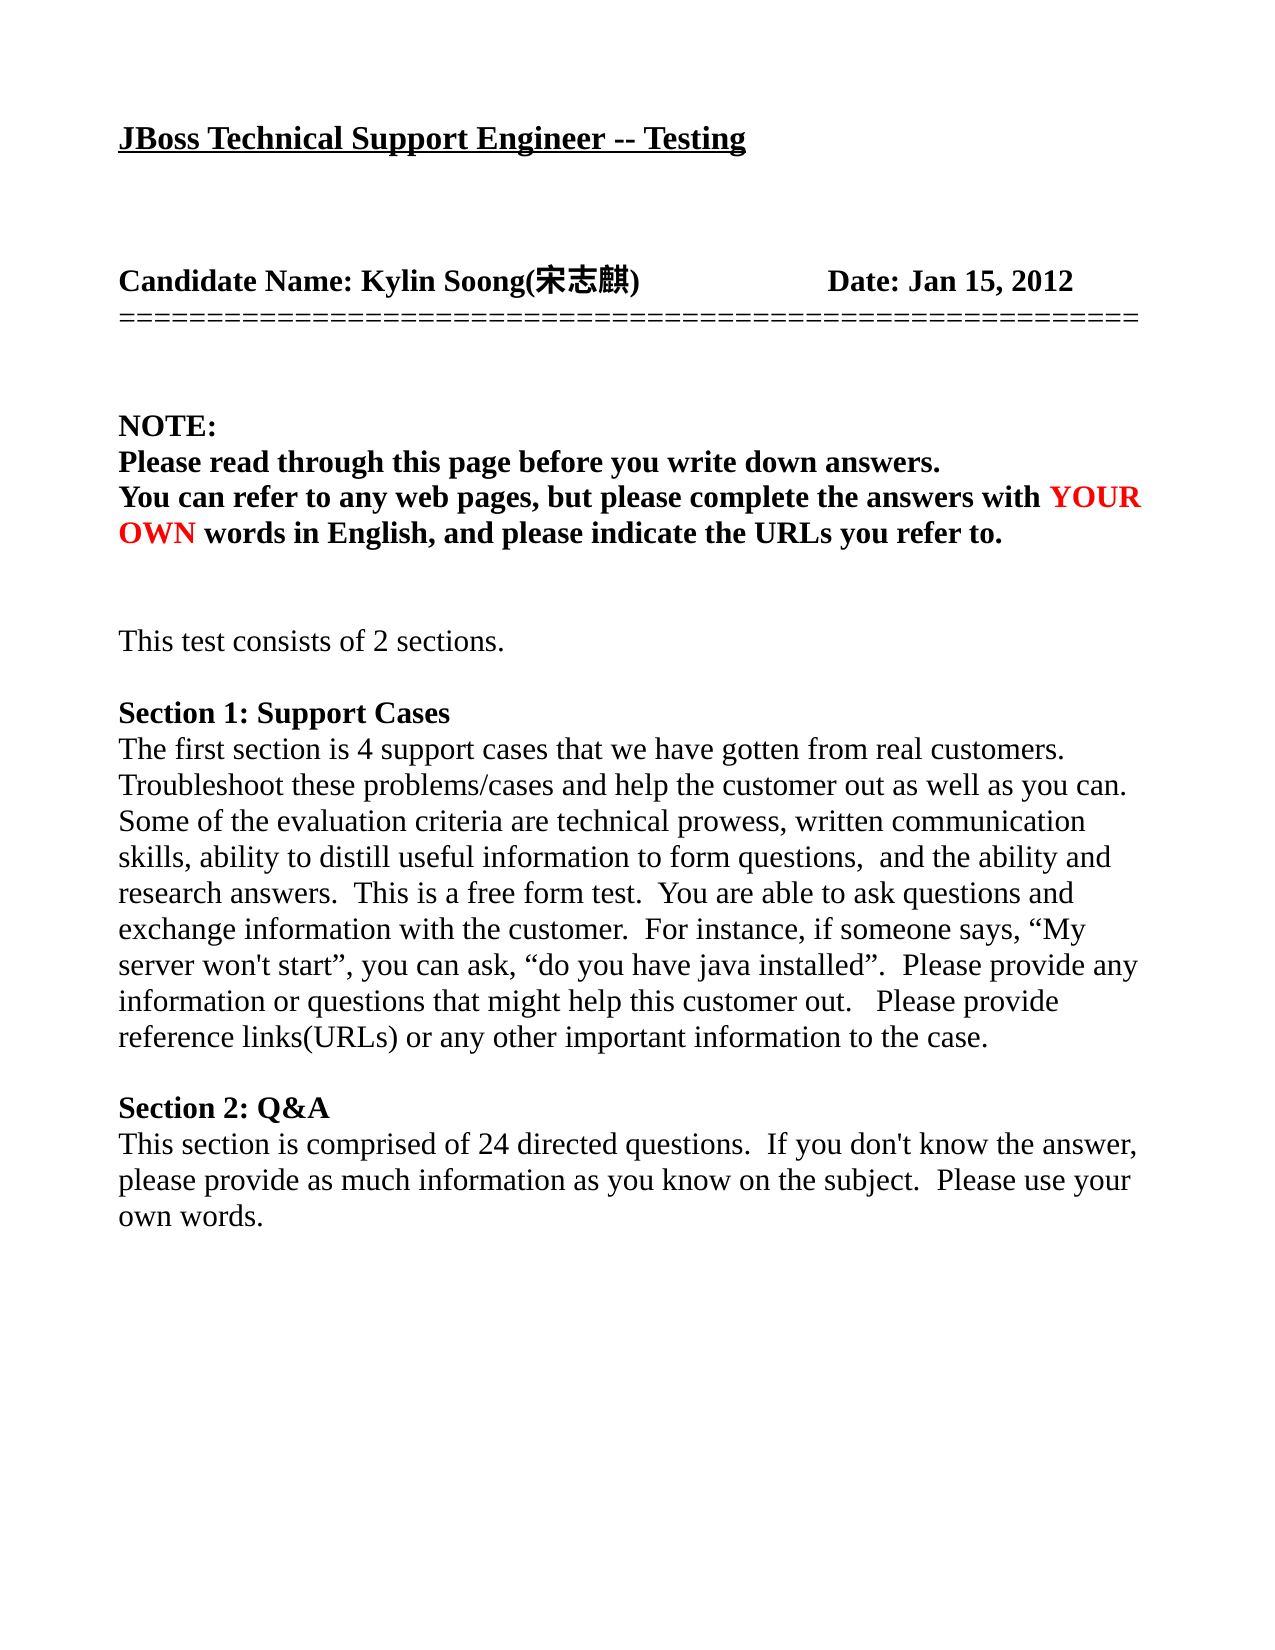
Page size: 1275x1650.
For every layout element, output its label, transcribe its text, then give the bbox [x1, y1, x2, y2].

text Candidate Name: Kylin Soong(宋志麒) Date: Jan 15, 2012 [118, 263, 1157, 299]
text This test consists of 2 sections. [118, 622, 1157, 658]
text The first section is 4 support cases that we have gotten from real customers. Troubleshoot these problems/cases and help the customer out as well as you can. Some of the evaluation criteria are technical prowess, written communication skills, ability to distill useful information to form questions, and the ability and research answers. This is a free form test. You are able to ask questions and exchange information with the customer. For instance, if someone says, “My server won't start”, you can ask, “do you have java installed”. Please provide any information or questions that might help this customer out. Please provide reference links(URLs) or any other important information to the case. [118, 730, 1157, 1054]
text You can refer to any web pages, but please complete the answers with YOUR OWN words in English, and please indicate the URLs you refer to. [118, 479, 1157, 551]
text Section 2: Q&A [118, 1090, 1157, 1126]
text This section is comprised of 24 directed questions. If you don't know the answer, please provide as much information as you know on the subject. Please use your own words. [118, 1126, 1157, 1233]
text Section 1: Support Cases [118, 694, 1157, 730]
text Please read through this page before you write down answers. [118, 443, 1157, 479]
text ========================================================== [118, 299, 1157, 335]
text NOTE: [118, 407, 1157, 443]
